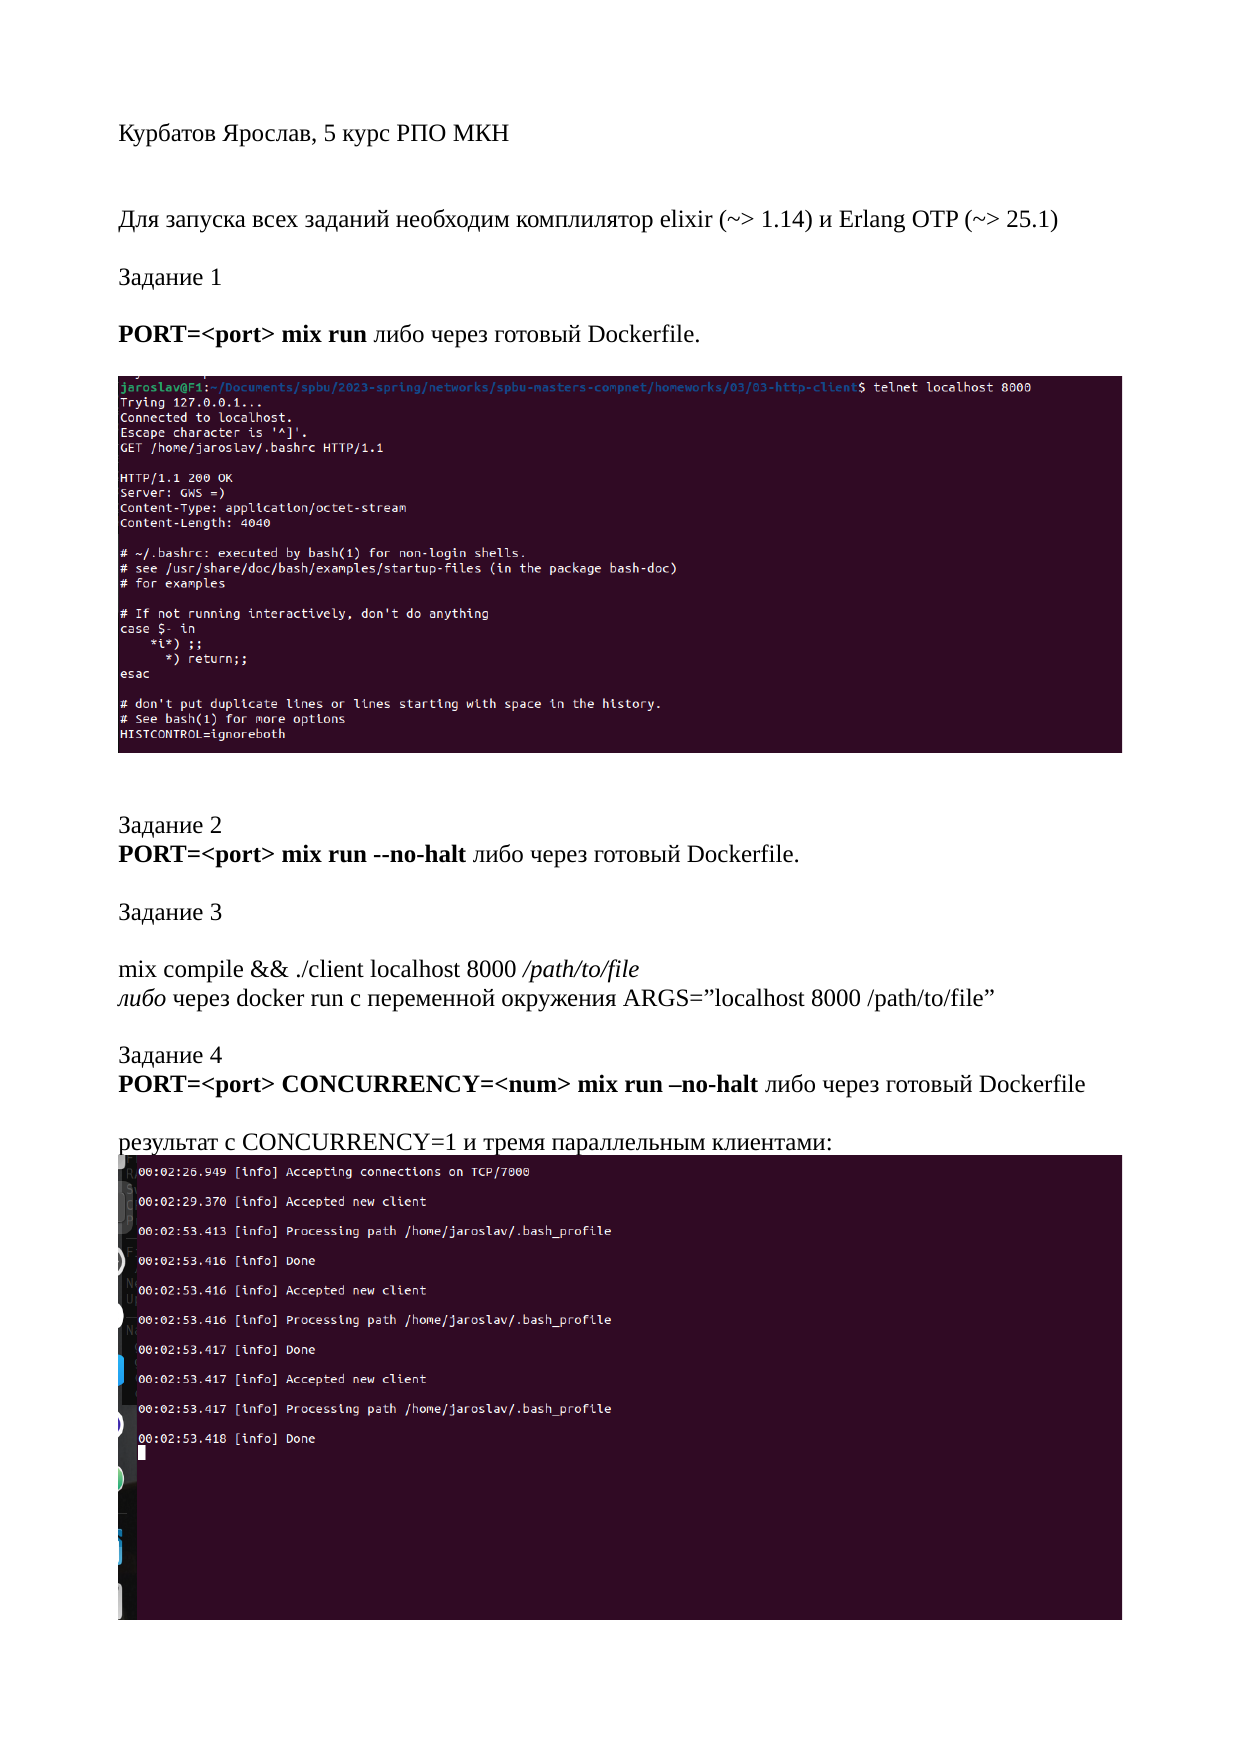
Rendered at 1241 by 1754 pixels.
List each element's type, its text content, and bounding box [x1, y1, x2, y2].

text PORT=<port> CONCURRENCY=<num> mix run –no-halt либо через готовый Dockerfile [118, 1069, 1122, 1098]
text PORT=<port> mix run либо через готовый Dockerfile. [118, 319, 1122, 348]
text PORT=<port> mix run --no-halt либо через готовый Dockerfile. [118, 839, 1122, 868]
text Задание 3 [118, 897, 1122, 926]
text результат с CONCURRENCY=1 и тремя параллельным клиентами: [118, 1127, 1122, 1155]
picture [118, 1155, 1123, 1620]
text Курбатов Ярослав, 5 курс РПО МКН [118, 118, 1122, 147]
text Задание 4 [118, 1041, 1122, 1069]
picture [118, 376, 1123, 753]
text Для запуска всех заданий необходим комплилятор elixir (~> 1.14) и Erlang OTP (~> 25.1) [118, 204, 1122, 233]
text Задание 1 [118, 262, 1122, 291]
text либо через docker run c переменной окружения ARGS=”localhost 8000 /path/to/file” [118, 983, 1122, 1012]
text Задание 2 [118, 811, 1122, 839]
text mix compile && ./client localhost 8000 /path/to/file [118, 954, 1122, 983]
